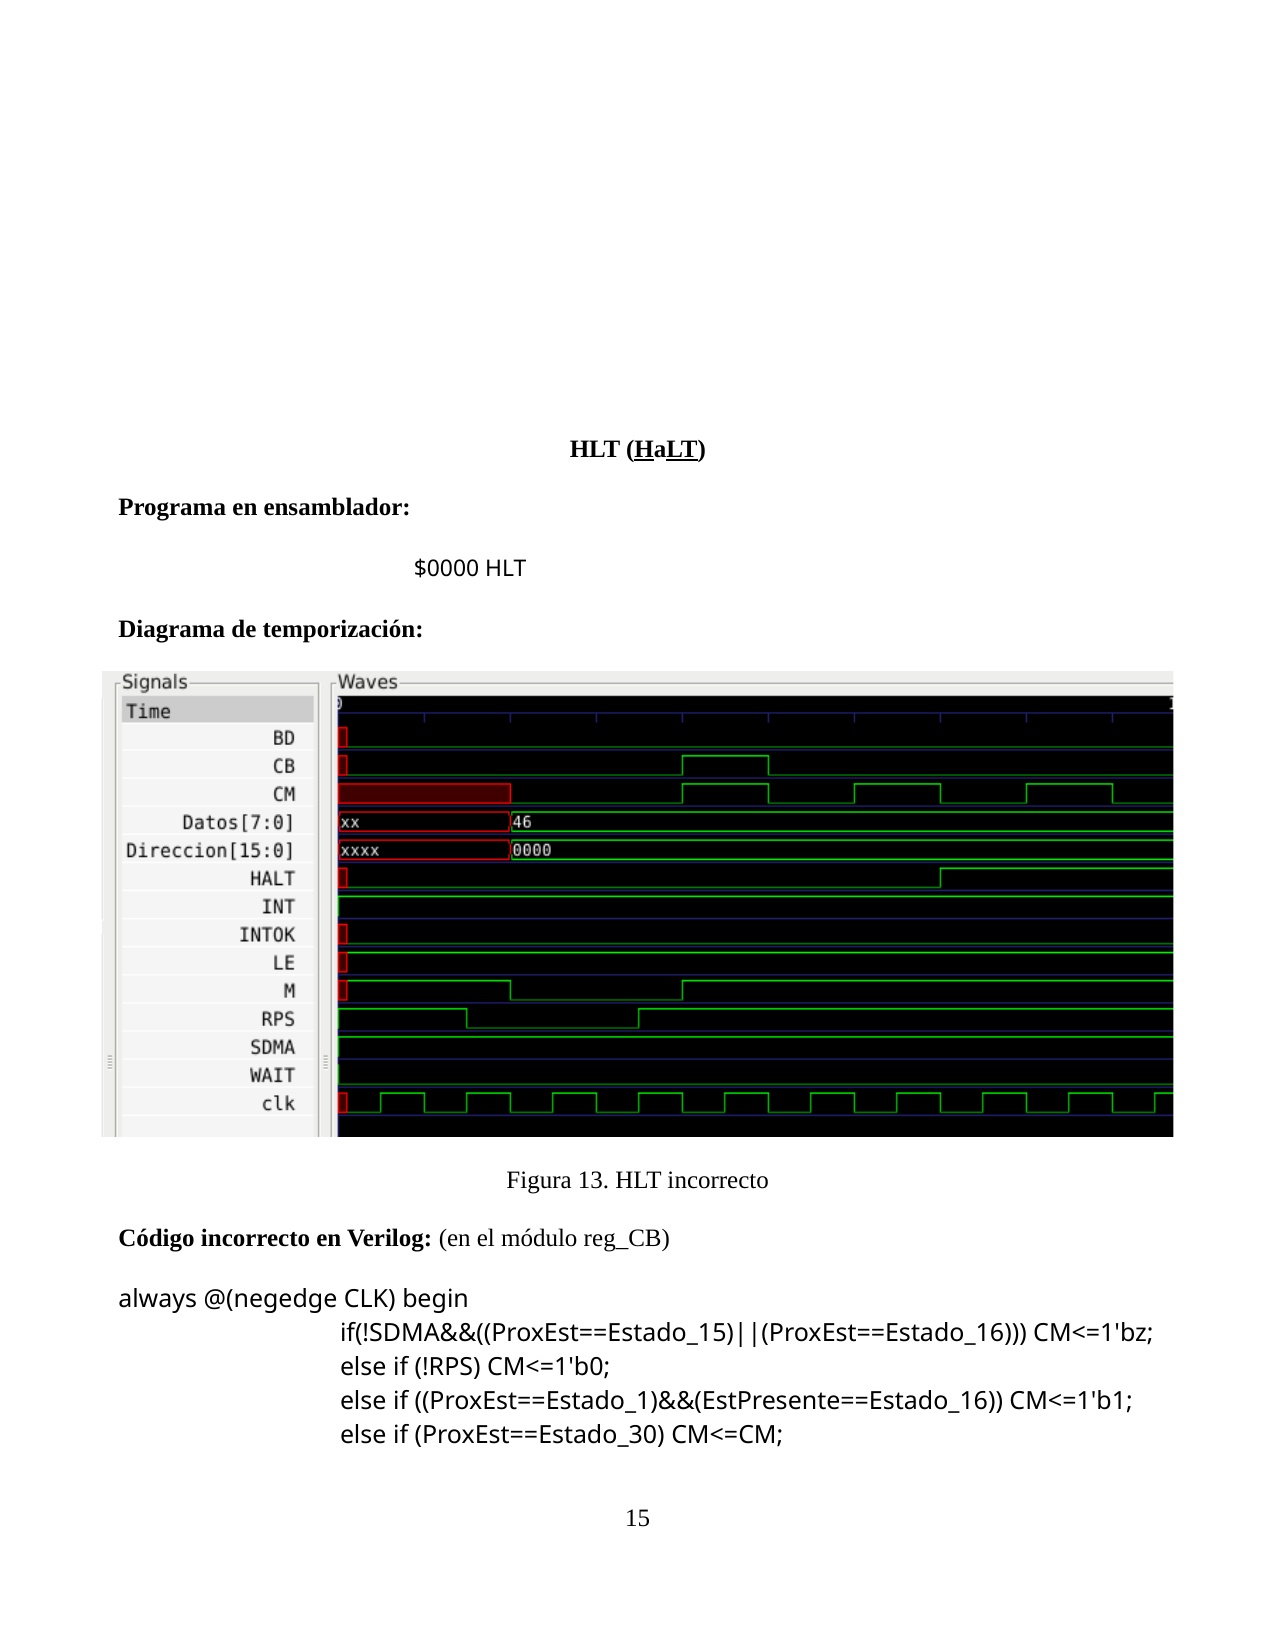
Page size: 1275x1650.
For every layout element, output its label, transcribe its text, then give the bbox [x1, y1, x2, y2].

text else if (ProxEst==Estado_30) CM<=CM; [118, 1417, 1157, 1451]
picture [101, 671, 1174, 1137]
text Código incorrecto en Verilog: (en el módulo reg_CB) [118, 1223, 1157, 1252]
text HLT (HaLT) [118, 434, 1157, 463]
text $0000 HLT [118, 552, 1157, 583]
text else if ((ProxEst==Estado_1)&&(EstPresente==Estado_16)) CM<=1'b1; [118, 1383, 1157, 1417]
text else if (!RPS) CM<=1'b0; [118, 1349, 1157, 1383]
text Figura 13. HLT incorrecto [118, 1166, 1157, 1194]
text if(!SDMA&&((ProxEst==Estado_15)||(ProxEst==Estado_16))) CM<=1'bz; [118, 1315, 1157, 1349]
text Diagrama de temporización: [118, 614, 1157, 643]
text always @(negedge CLK) begin [118, 1281, 1157, 1315]
text Programa en ensamblador: [118, 492, 1157, 521]
